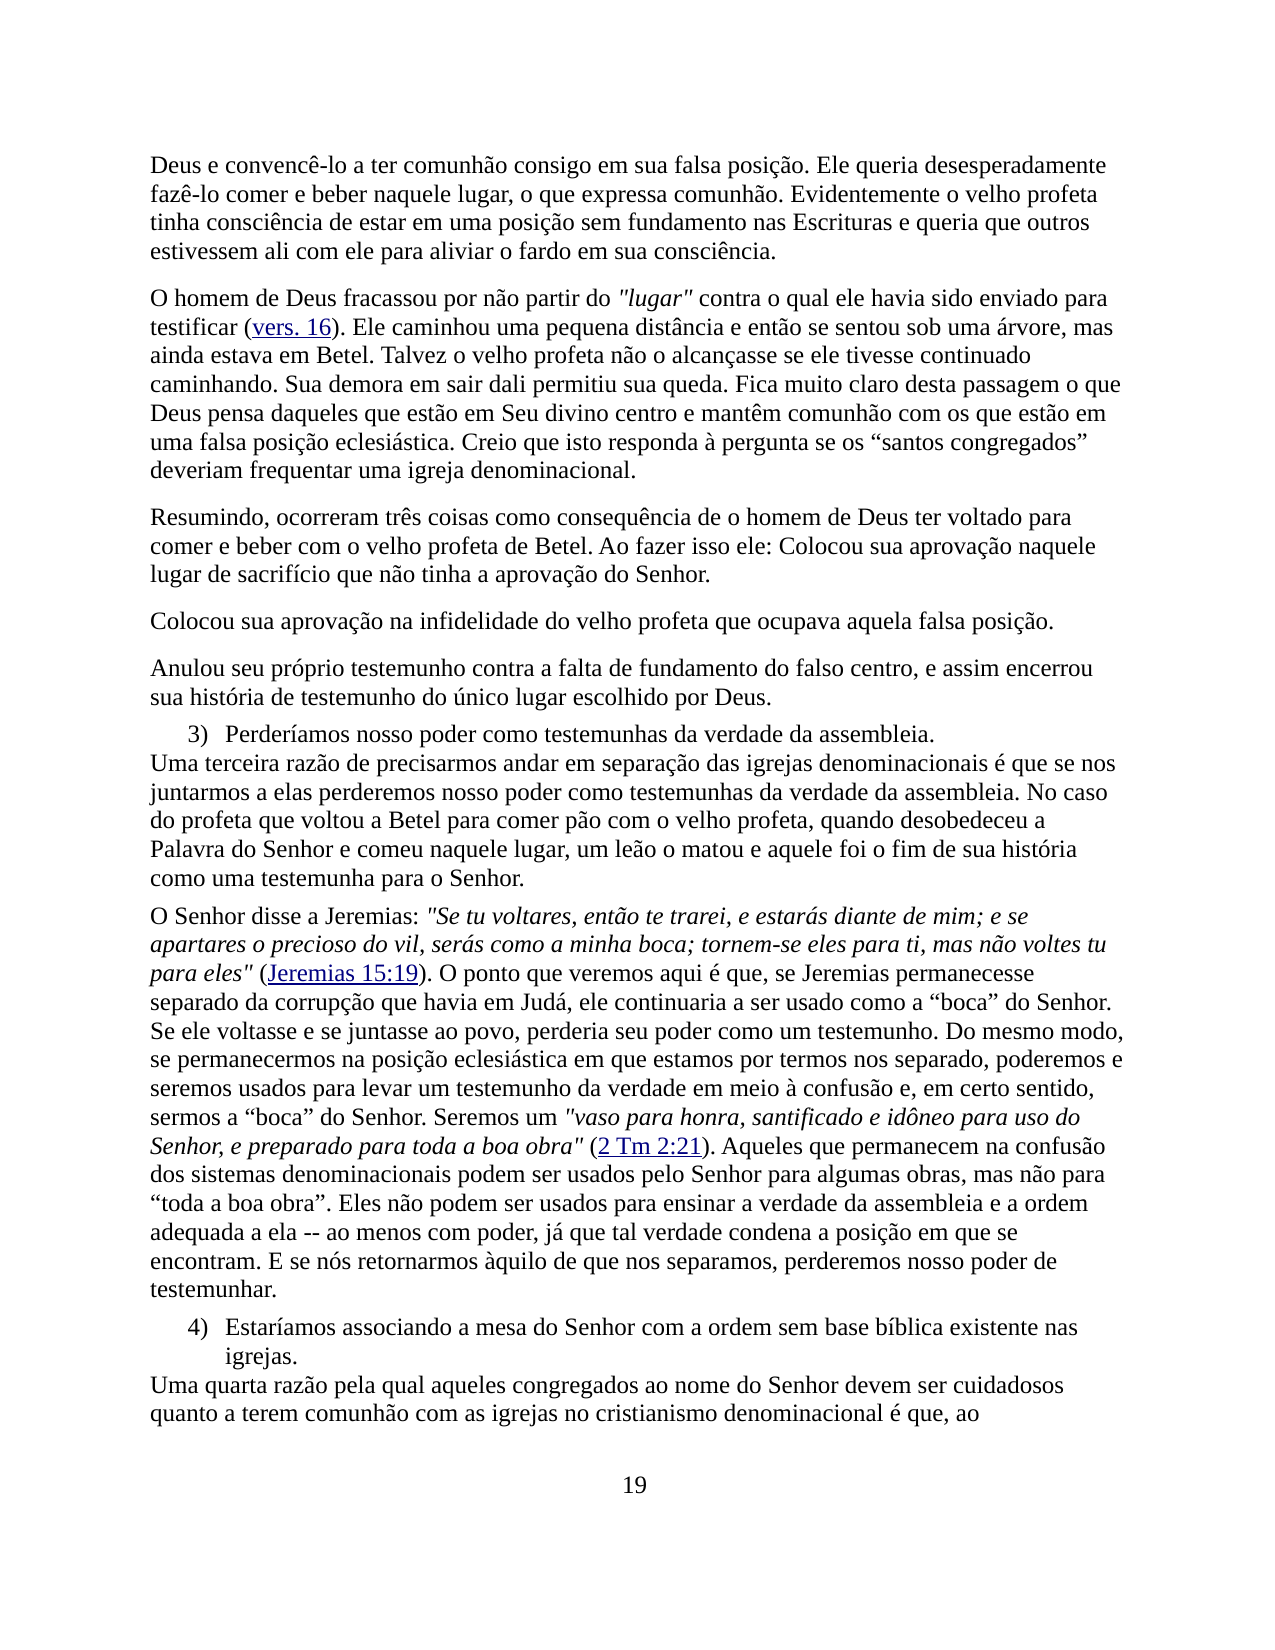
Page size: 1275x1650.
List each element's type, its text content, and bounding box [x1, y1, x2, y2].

list Perderíamos nosso poder como testemunhas da verdade da assembleia. [187, 719, 1125, 748]
text O Senhor disse a Jeremias: "Se tu voltares, então te trarei, e estarás diante de mim; e se apartares o precioso do vil, serás como a minha boca; tornem-se eles para ti, mas não voltes tu para eles" (Jeremias 15:19). O ponto que veremos aqui é que, se Jeremias permanecesse separado da corrupção que havia em Judá, ele continuaria a ser usado como a “boca” do Senhor. Se ele voltasse e se juntasse ao povo, perderia seu poder como um testemunho. Do mesmo modo, se permanecermos na posição eclesiástica em que estamos por termos nos separado, poderemos e seremos usados para levar um testemunho da verdade em meio à confusão e, em certo sentido, sermos a “boca” do Senhor. Seremos um "vaso para honra, santificado e idôneo para uso do Senhor, e preparado para toda a boa obra" (2 Tm 2:21). Aqueles que permanecem na confusão dos sistemas denominacionais podem ser usados pelo Senhor para algumas obras, mas não para “toda a boa obra”. Eles não podem ser usados para ensinar a verdade da assembleia e a ordem adequada a ela -- ao menos com poder, já que tal verdade condena a posição em que se encontram. E se nós retornarmos àquilo de que nos separamos, perderemos nosso poder de testemunhar. [150, 901, 1125, 1303]
text O homem de Deus fracassou por não partir do "lugar" contra o qual ele havia sido enviado para testificar (vers. 16). Ele caminhou uma pequena distância e então se sentou sob uma árvore, mas ainda estava em Betel. Talvez o velho profeta não o alcançasse se ele tivesse continuado caminhando. Sua demora em sair dali permitiu sua queda. Fica muito claro desta passagem o que Deus pensa daqueles que estão em Seu divino centro e mantêm comunhão com os que estão em uma falsa posição eclesiástica. Creio que isto responda à pergunta se os “santos congregados” deveriam frequentar uma igreja denominacional. [150, 283, 1125, 484]
text Colocou sua aprovação na infidelidade do velho profeta que ocupava aquela falsa posição. [150, 606, 1125, 635]
text Uma terceira razão de precisarmos andar em separação das igrejas denominacionais é que se nos juntarmos a elas perderemos nosso poder como testemunhas da verdade da assembleia. No caso do profeta que voltou a Betel para comer pão com o velho profeta, quando desobedeceu a Palavra do Senhor e comeu naquele lugar, um leão o matou e aquele foi o fim de sua história como uma testemunha para o Senhor. [150, 748, 1125, 892]
text Deus e convencê-lo a ter comunhão consigo em sua falsa posição. Ele queria desesperadamente fazê-lo comer e beber naquele lugar, o que expressa comunhão. Evidentemente o velho profeta tinha consciência de estar em uma posição sem fundamento nas Escrituras e queria que outros estivessem ali com ele para aliviar o fardo em sua consciência. [150, 150, 1125, 265]
text Uma quarta razão pela qual aqueles congregados ao nome do Senhor devem ser cuidadosos quanto a terem comunhão com as igrejas no cristianismo denominacional é que, ao [150, 1370, 1125, 1427]
text Resumindo, ocorreram três coisas como consequência de o homem de Deus ter voltado para comer e beber com o velho profeta de Betel. Ao fazer isso ele: Colocou sua aprovação naquele lugar de sacrifício que não tinha a aprovação do Senhor. [150, 502, 1125, 588]
text Anulou seu próprio testemunho contra a falta de fundamento do falso centro, e assim encerrou sua história de testemunho do único lugar escolhido por Deus. [150, 653, 1125, 710]
list Estaríamos associando a mesa do Senhor com a ordem sem base bíblica existente nas igrejas. [187, 1312, 1125, 1370]
